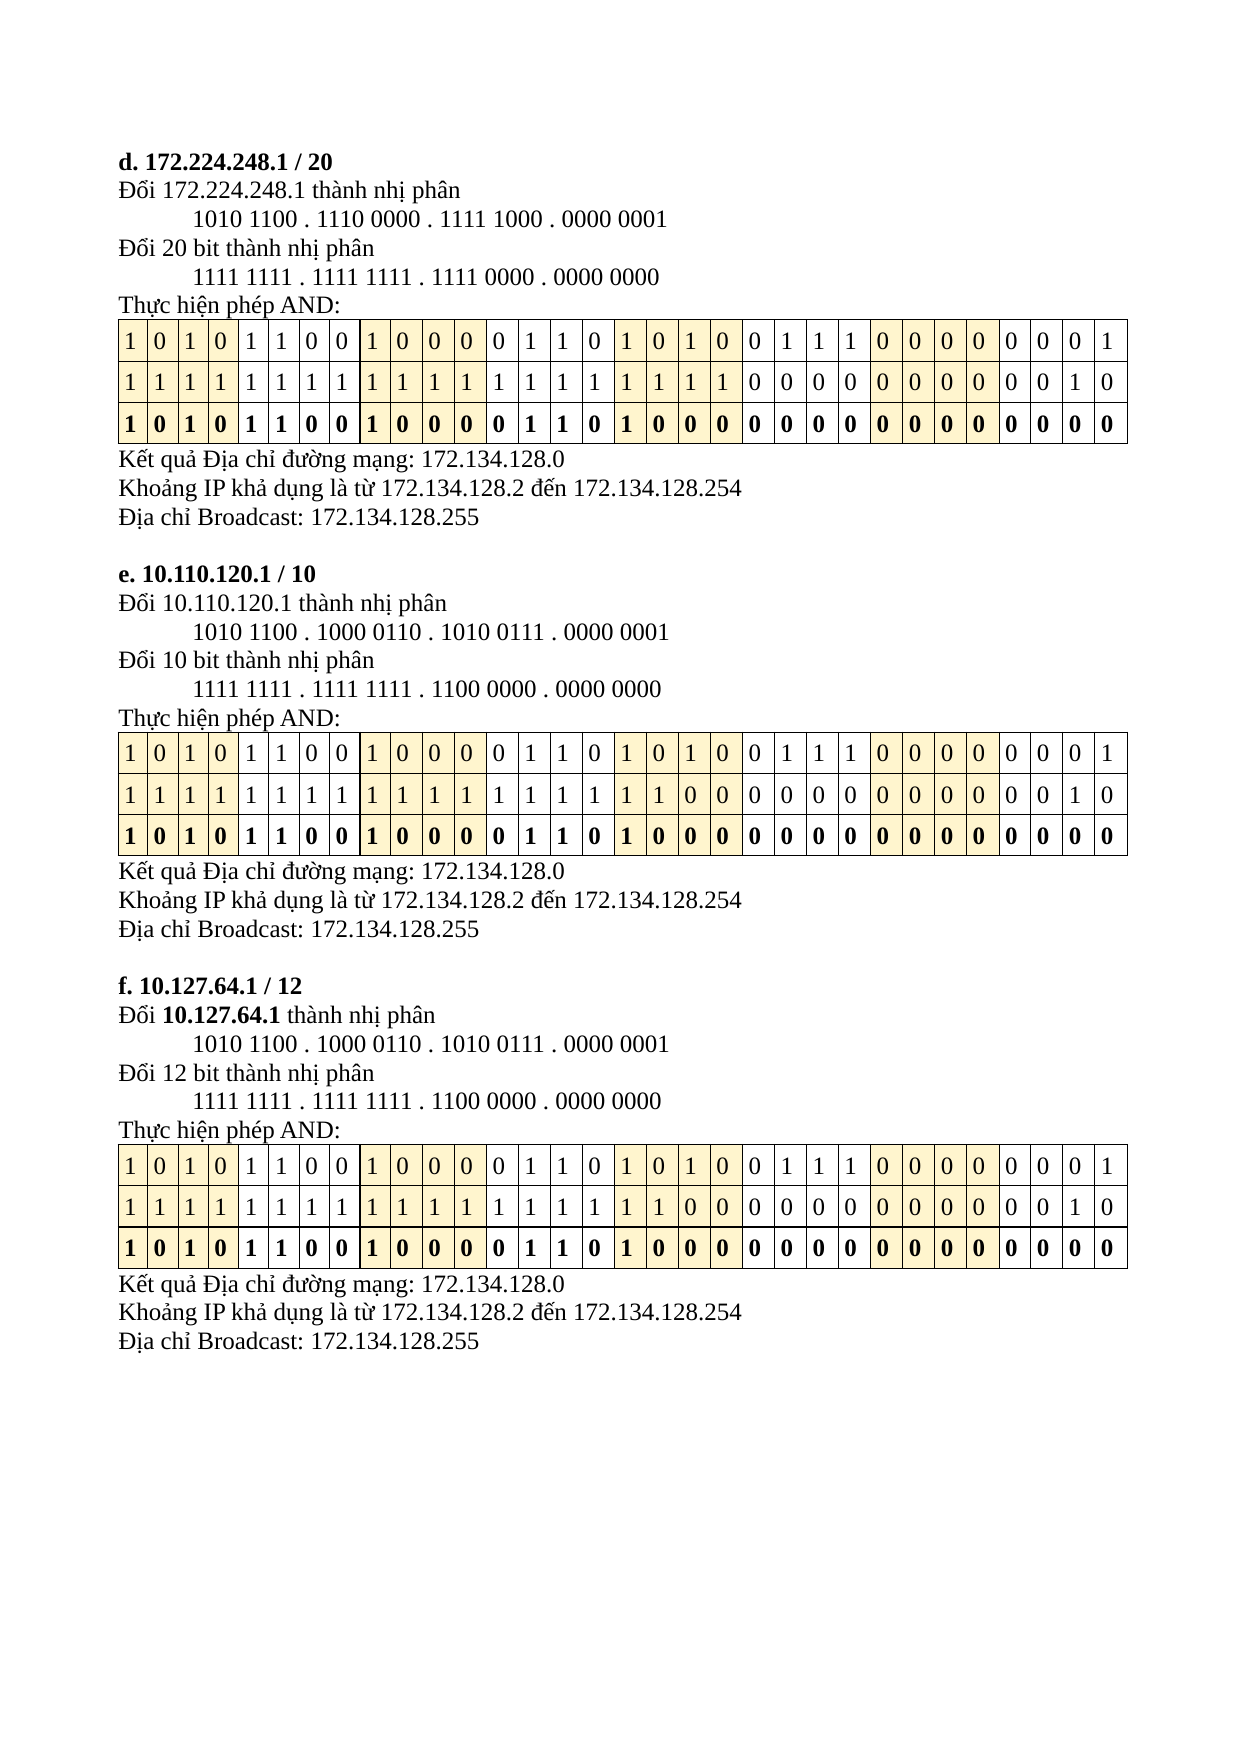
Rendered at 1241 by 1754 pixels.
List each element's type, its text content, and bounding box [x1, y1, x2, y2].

table_cell 0 [300, 1228, 329, 1268]
table_header 1 [179, 733, 208, 773]
table_header 0 [711, 320, 742, 361]
text Đổi 20 bit thành nhị phân [118, 233, 1122, 262]
table_header 0 [871, 320, 902, 361]
table_cell 0 [455, 815, 486, 855]
table_cell 0 [148, 1228, 178, 1268]
table_header 0 [330, 1145, 359, 1185]
table_header 1 [839, 1145, 870, 1185]
table_cell 1 [300, 362, 329, 402]
table_header 1 [679, 320, 710, 361]
table_cell 0 [1095, 362, 1127, 402]
table_header 1 [775, 320, 806, 361]
text Thực hiện phép AND: [118, 1115, 1122, 1144]
table_cell 1 [239, 1228, 268, 1268]
table_cell 1 [551, 815, 582, 855]
table_cell 0 [775, 362, 806, 402]
table_cell 0 [743, 774, 774, 814]
table_header 1 [361, 1145, 390, 1185]
table_header 0 [148, 733, 178, 773]
table_header 0 [1031, 733, 1062, 773]
table_cell 1 [647, 774, 678, 814]
table_cell 0 [871, 815, 902, 855]
table_cell 0 [679, 403, 710, 443]
table_header 0 [487, 320, 518, 361]
table_cell 0 [1031, 1228, 1062, 1268]
table_cell 0 [391, 1228, 422, 1268]
table_cell 1 [269, 1228, 299, 1268]
table_cell 0 [1031, 362, 1062, 402]
table_cell 0 [839, 774, 870, 814]
table_cell 0 [1031, 815, 1062, 855]
table_cell 1 [148, 362, 178, 402]
table_header 0 [209, 1145, 238, 1185]
table_cell 0 [775, 1186, 806, 1226]
table_cell 0 [300, 815, 329, 855]
table_cell 0 [935, 815, 966, 855]
table_cell 0 [300, 403, 329, 443]
table_cell 1 [423, 1186, 454, 1226]
table_cell 0 [743, 362, 774, 402]
table_header 1 [807, 1145, 838, 1185]
table_cell 0 [679, 774, 710, 814]
table_header 0 [903, 320, 934, 361]
table_cell 1 [423, 774, 454, 814]
table_header 0 [1063, 320, 1094, 361]
table_header 1 [119, 1145, 147, 1185]
table_cell 1 [361, 815, 390, 855]
table_header 0 [871, 733, 902, 773]
table_cell 1 [583, 774, 614, 814]
text Kết quả Địa chỉ đường mạng: 172.134.128.0 [118, 856, 1122, 885]
table_header 0 [935, 733, 966, 773]
table_header 0 [330, 733, 359, 773]
table_cell 0 [209, 815, 238, 855]
table_header 0 [967, 733, 999, 773]
table_cell 0 [967, 1186, 999, 1226]
table_cell 0 [330, 403, 359, 443]
table_header 0 [903, 1145, 934, 1185]
table_cell 0 [903, 403, 934, 443]
table_header 0 [647, 733, 678, 773]
table_cell 1 [119, 774, 147, 814]
table_cell 0 [711, 774, 742, 814]
table_cell 1 [148, 774, 178, 814]
table_cell 0 [1063, 1228, 1094, 1268]
table_cell 1 [361, 1186, 390, 1226]
table_cell 0 [711, 1186, 742, 1226]
table_cell 0 [807, 1186, 838, 1226]
table_header 0 [935, 320, 966, 361]
table_cell 1 [551, 774, 582, 814]
table_cell 1 [179, 1186, 208, 1226]
table_cell 1 [148, 1186, 178, 1226]
text Đổi 12 bit thành nhị phân [118, 1058, 1122, 1086]
table_cell 1 [330, 362, 359, 402]
text Đổi 10 bit thành nhị phân [118, 645, 1122, 674]
text 1111 1111 . 1111 1111 . 1100 0000 . 0000 0000 [118, 1086, 1122, 1115]
table_cell 0 [148, 403, 178, 443]
table_cell 1 [119, 362, 147, 402]
table_cell 1 [361, 774, 390, 814]
table_header 0 [391, 320, 422, 361]
text 1111 1111 . 1111 1111 . 1111 0000 . 0000 0000 [118, 262, 1122, 291]
table_cell 0 [967, 774, 999, 814]
table_header 0 [1063, 733, 1094, 773]
table_header 0 [967, 1145, 999, 1185]
table_header 0 [148, 1145, 178, 1185]
table_cell 1 [679, 362, 710, 402]
table_cell 1 [519, 403, 550, 443]
table_cell 0 [209, 403, 238, 443]
table_cell 0 [1000, 815, 1030, 855]
table_cell 1 [615, 1186, 646, 1226]
table_cell 1 [361, 1228, 390, 1268]
table_header 1 [239, 733, 268, 773]
table_cell 0 [807, 362, 838, 402]
table_cell 0 [1063, 815, 1094, 855]
table_cell 1 [647, 362, 678, 402]
text d. 172.224.248.1 / 20 [118, 147, 1122, 176]
table_cell 1 [711, 362, 742, 402]
text Khoảng IP khả dụng là từ 172.134.128.2 đến 172.134.128.254 [118, 885, 1122, 914]
table_cell 1 [487, 774, 518, 814]
table_header 0 [743, 320, 774, 361]
table_cell 1 [519, 1228, 550, 1268]
table_cell 1 [119, 1228, 147, 1268]
table_cell 1 [1063, 362, 1094, 402]
table_cell 0 [1031, 1186, 1062, 1226]
table_cell 1 [519, 1186, 550, 1226]
table_cell 0 [583, 815, 614, 855]
table_cell 1 [615, 403, 646, 443]
text Địa chỉ Broadcast: 172.134.128.255 [118, 914, 1122, 943]
table_cell 1 [615, 1228, 646, 1268]
table_cell 1 [615, 362, 646, 402]
table_cell 1 [179, 362, 208, 402]
table_header 0 [300, 1145, 329, 1185]
table_cell 0 [647, 1228, 678, 1268]
table_header 0 [1000, 733, 1030, 773]
table_cell 1 [1063, 774, 1094, 814]
table_cell 0 [423, 815, 454, 855]
table_cell 1 [179, 815, 208, 855]
table_cell 1 [487, 1186, 518, 1226]
table_header 1 [775, 1145, 806, 1185]
table_cell 1 [330, 1186, 359, 1226]
table_cell 0 [330, 815, 359, 855]
table_cell 1 [391, 362, 422, 402]
table_header 0 [391, 733, 422, 773]
table_cell 1 [119, 1186, 147, 1226]
table_cell 0 [807, 1228, 838, 1268]
table_cell 0 [967, 403, 999, 443]
table_header 0 [423, 320, 454, 361]
table_cell 1 [361, 403, 390, 443]
table_header 0 [743, 1145, 774, 1185]
table_cell 0 [1000, 1228, 1030, 1268]
table_cell 1 [519, 774, 550, 814]
table_header 0 [423, 733, 454, 773]
table_header 0 [711, 1145, 742, 1185]
table_cell 1 [179, 774, 208, 814]
table_header 1 [551, 733, 582, 773]
text Đổi 172.224.248.1 thành nhị phân [118, 176, 1122, 204]
table_cell 1 [551, 1186, 582, 1226]
text Địa chỉ Broadcast: 172.134.128.255 [118, 502, 1122, 530]
table_cell 1 [615, 774, 646, 814]
table_cell 0 [1063, 403, 1094, 443]
table_cell 1 [179, 403, 208, 443]
text Kết quả Địa chỉ đường mạng: 172.134.128.0 [118, 444, 1122, 473]
table_cell 0 [711, 815, 742, 855]
table_cell 1 [330, 774, 359, 814]
table_cell 0 [1000, 1186, 1030, 1226]
table_cell 1 [551, 362, 582, 402]
table_cell 0 [583, 1228, 614, 1268]
table_cell 1 [269, 774, 299, 814]
table_cell 0 [1095, 403, 1127, 443]
table_header 0 [330, 320, 359, 361]
table_header 0 [647, 320, 678, 361]
table_header 1 [1095, 320, 1127, 361]
table_header 0 [300, 733, 329, 773]
table_header 1 [519, 320, 550, 361]
table_cell 0 [679, 1228, 710, 1268]
table_cell 0 [423, 403, 454, 443]
table_cell 1 [269, 403, 299, 443]
table_cell 1 [391, 1186, 422, 1226]
table_cell 0 [839, 1228, 870, 1268]
table_header 1 [839, 733, 870, 773]
text Kết quả Địa chỉ đường mạng: 172.134.128.0 [118, 1269, 1122, 1297]
table_cell 1 [269, 362, 299, 402]
table_header 0 [583, 733, 614, 773]
table_cell 0 [935, 362, 966, 402]
table_cell 1 [455, 1186, 486, 1226]
table_header 0 [455, 733, 486, 773]
table_cell 0 [647, 815, 678, 855]
table_cell 1 [239, 1186, 268, 1226]
table_cell 0 [967, 1228, 999, 1268]
table_cell 1 [1063, 1186, 1094, 1226]
table_header 1 [179, 1145, 208, 1185]
table_header 1 [119, 733, 147, 773]
table_cell 1 [423, 362, 454, 402]
table_header 0 [1063, 1145, 1094, 1185]
table_header 0 [743, 733, 774, 773]
table_cell 1 [239, 403, 268, 443]
table_cell 0 [455, 1228, 486, 1268]
table_header 1 [269, 320, 299, 361]
table_cell 0 [1031, 403, 1062, 443]
table_cell 0 [807, 815, 838, 855]
table_cell 0 [1000, 403, 1030, 443]
table_cell 0 [807, 774, 838, 814]
table_header 0 [1000, 320, 1030, 361]
table_header 1 [679, 733, 710, 773]
table_header 0 [711, 733, 742, 773]
table_cell 1 [519, 815, 550, 855]
table_cell 1 [300, 1186, 329, 1226]
table_cell 0 [711, 1228, 742, 1268]
table_cell 0 [1095, 1186, 1127, 1226]
table_cell 0 [839, 815, 870, 855]
table_header 0 [148, 320, 178, 361]
table_cell 0 [935, 1228, 966, 1268]
text ‭1010 1100‬ . ‭‭1110 0000‬ . ‭‭‭1111 1000‬ . ‭0000 0001 [118, 204, 1122, 233]
table_cell 0 [391, 815, 422, 855]
table_cell 0 [487, 1228, 518, 1268]
text Đổi 10.127.64.1 thành nhị phân [118, 1000, 1122, 1029]
table_cell 1 [239, 815, 268, 855]
table_cell 0 [775, 774, 806, 814]
table_cell 0 [967, 362, 999, 402]
text ‭1010 1100‬ . ‭1000 0110‬ . ‭‭1010 0111‬‬ . ‭0000 0001 [118, 617, 1122, 645]
table_cell 0 [935, 774, 966, 814]
table_cell 0 [679, 1186, 710, 1226]
table_header 1 [1095, 1145, 1127, 1185]
table_cell 0 [871, 362, 902, 402]
table_cell 1 [455, 774, 486, 814]
table_cell 1 [551, 403, 582, 443]
table_cell 1 [209, 1186, 238, 1226]
table_cell 1 [551, 1228, 582, 1268]
table_header 1 [269, 1145, 299, 1185]
table_cell 0 [1095, 774, 1127, 814]
table_header 0 [300, 320, 329, 361]
table_cell 0 [935, 403, 966, 443]
text 1111 1111 . 1111 1111 . 1100 0000 . 0000 0000 [118, 674, 1122, 703]
table_cell 1 [583, 1186, 614, 1226]
table_cell 1 [647, 1186, 678, 1226]
table_cell 0 [743, 1228, 774, 1268]
table_cell 0 [903, 1186, 934, 1226]
table_header 0 [647, 1145, 678, 1185]
table_header 1 [807, 733, 838, 773]
table_cell 0 [487, 815, 518, 855]
table_header 1 [551, 320, 582, 361]
table_cell 1 [487, 362, 518, 402]
table_cell 1 [583, 362, 614, 402]
table_header 0 [391, 1145, 422, 1185]
table_header 1 [615, 320, 646, 361]
text Khoảng IP khả dụng là từ 172.134.128.2 đến 172.134.128.254 [118, 1297, 1122, 1326]
table_cell 0 [839, 1186, 870, 1226]
table_header 1 [239, 1145, 268, 1185]
table_cell 0 [871, 1186, 902, 1226]
table_cell 0 [743, 815, 774, 855]
table_cell 0 [148, 815, 178, 855]
table_header 1 [615, 1145, 646, 1185]
table_header 1 [839, 320, 870, 361]
table_cell 0 [839, 403, 870, 443]
table_header 1 [679, 1145, 710, 1185]
table_cell 1 [361, 362, 390, 402]
text e. 10.110.120.1 / 10 [118, 559, 1122, 588]
table_cell 0 [775, 1228, 806, 1268]
table_header 0 [487, 1145, 518, 1185]
table_header 0 [903, 733, 934, 773]
table_cell 1 [269, 1186, 299, 1226]
table_cell 0 [775, 403, 806, 443]
table_header 0 [455, 1145, 486, 1185]
table_cell 1 [455, 362, 486, 402]
table_cell 0 [871, 774, 902, 814]
table_cell 0 [330, 1228, 359, 1268]
table_cell 0 [775, 815, 806, 855]
table_header 1 [519, 733, 550, 773]
table_cell 0 [487, 403, 518, 443]
table_cell 0 [391, 403, 422, 443]
table_header 0 [487, 733, 518, 773]
table_header 0 [935, 1145, 966, 1185]
table_cell 0 [1031, 774, 1062, 814]
table_cell 0 [1095, 1228, 1127, 1268]
table_cell 1 [179, 1228, 208, 1268]
table_cell 0 [903, 1228, 934, 1268]
table_cell 0 [935, 1186, 966, 1226]
table_cell 0 [871, 1228, 902, 1268]
table_header 1 [119, 320, 147, 361]
table_cell 0 [647, 403, 678, 443]
table_cell 0 [871, 403, 902, 443]
table_header 1 [179, 320, 208, 361]
table_header 1 [519, 1145, 550, 1185]
table_header 1 [807, 320, 838, 361]
text Thực hiện phép AND: [118, 291, 1122, 319]
table_cell 0 [455, 403, 486, 443]
table_header 1 [615, 733, 646, 773]
table_header 0 [1031, 1145, 1062, 1185]
table_header 1 [551, 1145, 582, 1185]
table_cell 0 [839, 362, 870, 402]
table_header 0 [209, 733, 238, 773]
table_cell 1 [519, 362, 550, 402]
table_cell 1 [615, 815, 646, 855]
table_header 0 [583, 1145, 614, 1185]
table_cell 1 [391, 774, 422, 814]
table_cell 1 [119, 403, 147, 443]
text Khoảng IP khả dụng là từ 172.134.128.2 đến 172.134.128.254 [118, 473, 1122, 502]
table_cell 0 [967, 815, 999, 855]
table_header 0 [209, 320, 238, 361]
table_header 1 [361, 733, 390, 773]
table_cell 1 [300, 774, 329, 814]
table_cell 0 [711, 403, 742, 443]
table_cell 0 [583, 403, 614, 443]
table_header 1 [775, 733, 806, 773]
text ‭1010 1100‬ . ‭1000 0110‬ . ‭‭1010 0111‬‬ . ‭0000 0001 [118, 1029, 1122, 1058]
table_header 1 [269, 733, 299, 773]
table_cell 1 [209, 362, 238, 402]
text f. 10.127.64.1 / 12 [118, 971, 1122, 1000]
text Đổi 10.110.120.1 thành nhị phân [118, 588, 1122, 617]
table_cell 0 [1000, 774, 1030, 814]
table_cell 0 [423, 1228, 454, 1268]
table_cell 0 [209, 1228, 238, 1268]
table_cell 1 [209, 774, 238, 814]
table_header 1 [361, 320, 390, 361]
table_cell 0 [903, 362, 934, 402]
table_cell 0 [903, 774, 934, 814]
table_cell 0 [807, 403, 838, 443]
table_header 0 [423, 1145, 454, 1185]
text Thực hiện phép AND: [118, 703, 1122, 732]
table_cell 0 [743, 403, 774, 443]
table_header 0 [1000, 1145, 1030, 1185]
table_cell 1 [239, 774, 268, 814]
table_header 0 [1031, 320, 1062, 361]
table_cell 0 [1095, 815, 1127, 855]
table_cell 0 [743, 1186, 774, 1226]
table_cell 1 [119, 815, 147, 855]
table_cell 0 [679, 815, 710, 855]
table_header 0 [967, 320, 999, 361]
table_header 0 [583, 320, 614, 361]
table_cell 1 [269, 815, 299, 855]
table_header 1 [239, 320, 268, 361]
table_header 0 [455, 320, 486, 361]
table_cell 1 [239, 362, 268, 402]
text Địa chỉ Broadcast: 172.134.128.255 [118, 1326, 1122, 1355]
table_header 0 [871, 1145, 902, 1185]
table_cell 0 [903, 815, 934, 855]
table_cell 0 [1000, 362, 1030, 402]
table_header 1 [1095, 733, 1127, 773]
